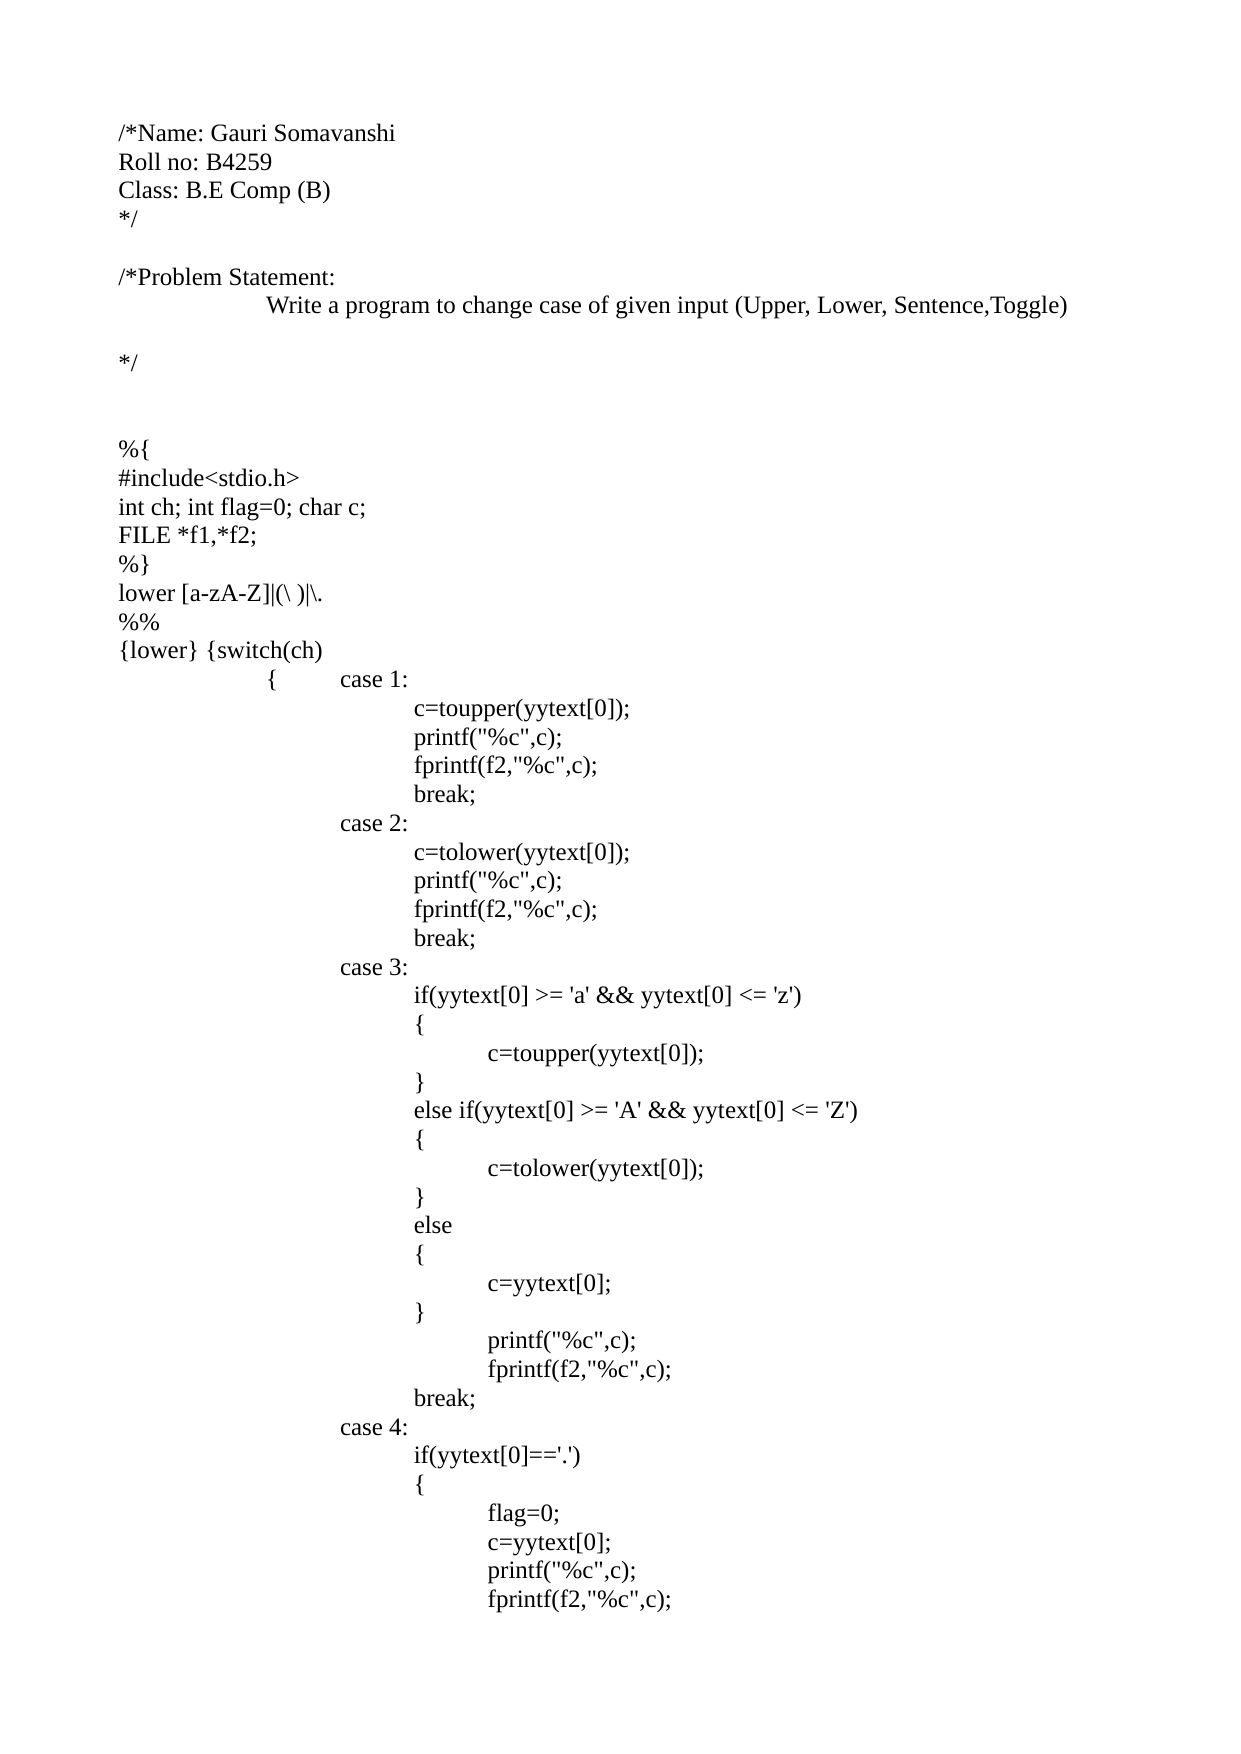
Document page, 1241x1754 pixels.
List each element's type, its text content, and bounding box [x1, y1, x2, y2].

text c=tolower(yytext[0]); [118, 1153, 1122, 1182]
text #include<stdio.h> [118, 463, 1122, 492]
text break; [118, 779, 1122, 808]
text %} [118, 549, 1122, 578]
text break; [118, 923, 1122, 952]
text FILE *f1,*f2; [118, 521, 1122, 549]
text case 3: [118, 952, 1122, 981]
text printf("%c",c); [118, 722, 1122, 751]
text flag=0; [118, 1498, 1122, 1527]
text Class: B.E Comp (B) [118, 176, 1122, 204]
text Roll no: B4259 [118, 147, 1122, 176]
text %{ [118, 434, 1122, 463]
text c=toupper(yytext[0]); [118, 693, 1122, 722]
text fprintf(f2,"%c",c); [118, 1584, 1122, 1613]
text { case 1: [118, 664, 1122, 693]
text else if(yytext[0] >= 'A' && yytext[0] <= 'Z') [118, 1096, 1122, 1124]
text else [118, 1211, 1122, 1239]
text case 2: [118, 808, 1122, 837]
text { [118, 1009, 1122, 1038]
text } [118, 1067, 1122, 1096]
text c=toupper(yytext[0]); [118, 1038, 1122, 1067]
text int ch; int flag=0; char c; [118, 492, 1122, 521]
text { [118, 1469, 1122, 1498]
text { [118, 1124, 1122, 1153]
text lower [a-zA-Z]|(\ )|\. [118, 578, 1122, 607]
text if(yytext[0]=='.') [118, 1441, 1122, 1469]
text case 4: [118, 1412, 1122, 1441]
text /*Name: Gauri Somavanshi [118, 118, 1122, 147]
text { [118, 1239, 1122, 1268]
text break; [118, 1383, 1122, 1412]
text printf("%c",c); [118, 1556, 1122, 1584]
text */ [118, 204, 1122, 233]
text c=tolower(yytext[0]); [118, 837, 1122, 866]
text {lower} {switch(ch) [118, 636, 1122, 664]
text fprintf(f2,"%c",c); [118, 894, 1122, 923]
text c=yytext[0]; [118, 1527, 1122, 1556]
text /*Problem Statement: [118, 262, 1122, 291]
text printf("%c",c); [118, 1326, 1122, 1354]
text if(yytext[0] >= 'a' && yytext[0] <= 'z') [118, 981, 1122, 1009]
text fprintf(f2,"%c",c); [118, 1354, 1122, 1383]
text c=yytext[0]; [118, 1268, 1122, 1297]
text fprintf(f2,"%c",c); [118, 751, 1122, 779]
text */ [118, 348, 1122, 377]
text printf("%c",c); [118, 866, 1122, 894]
text } [118, 1182, 1122, 1211]
text } [118, 1297, 1122, 1326]
text %% [118, 607, 1122, 636]
text Write a program to change case of given input (Upper, Lower, Sentence,Toggle) [118, 291, 1122, 319]
